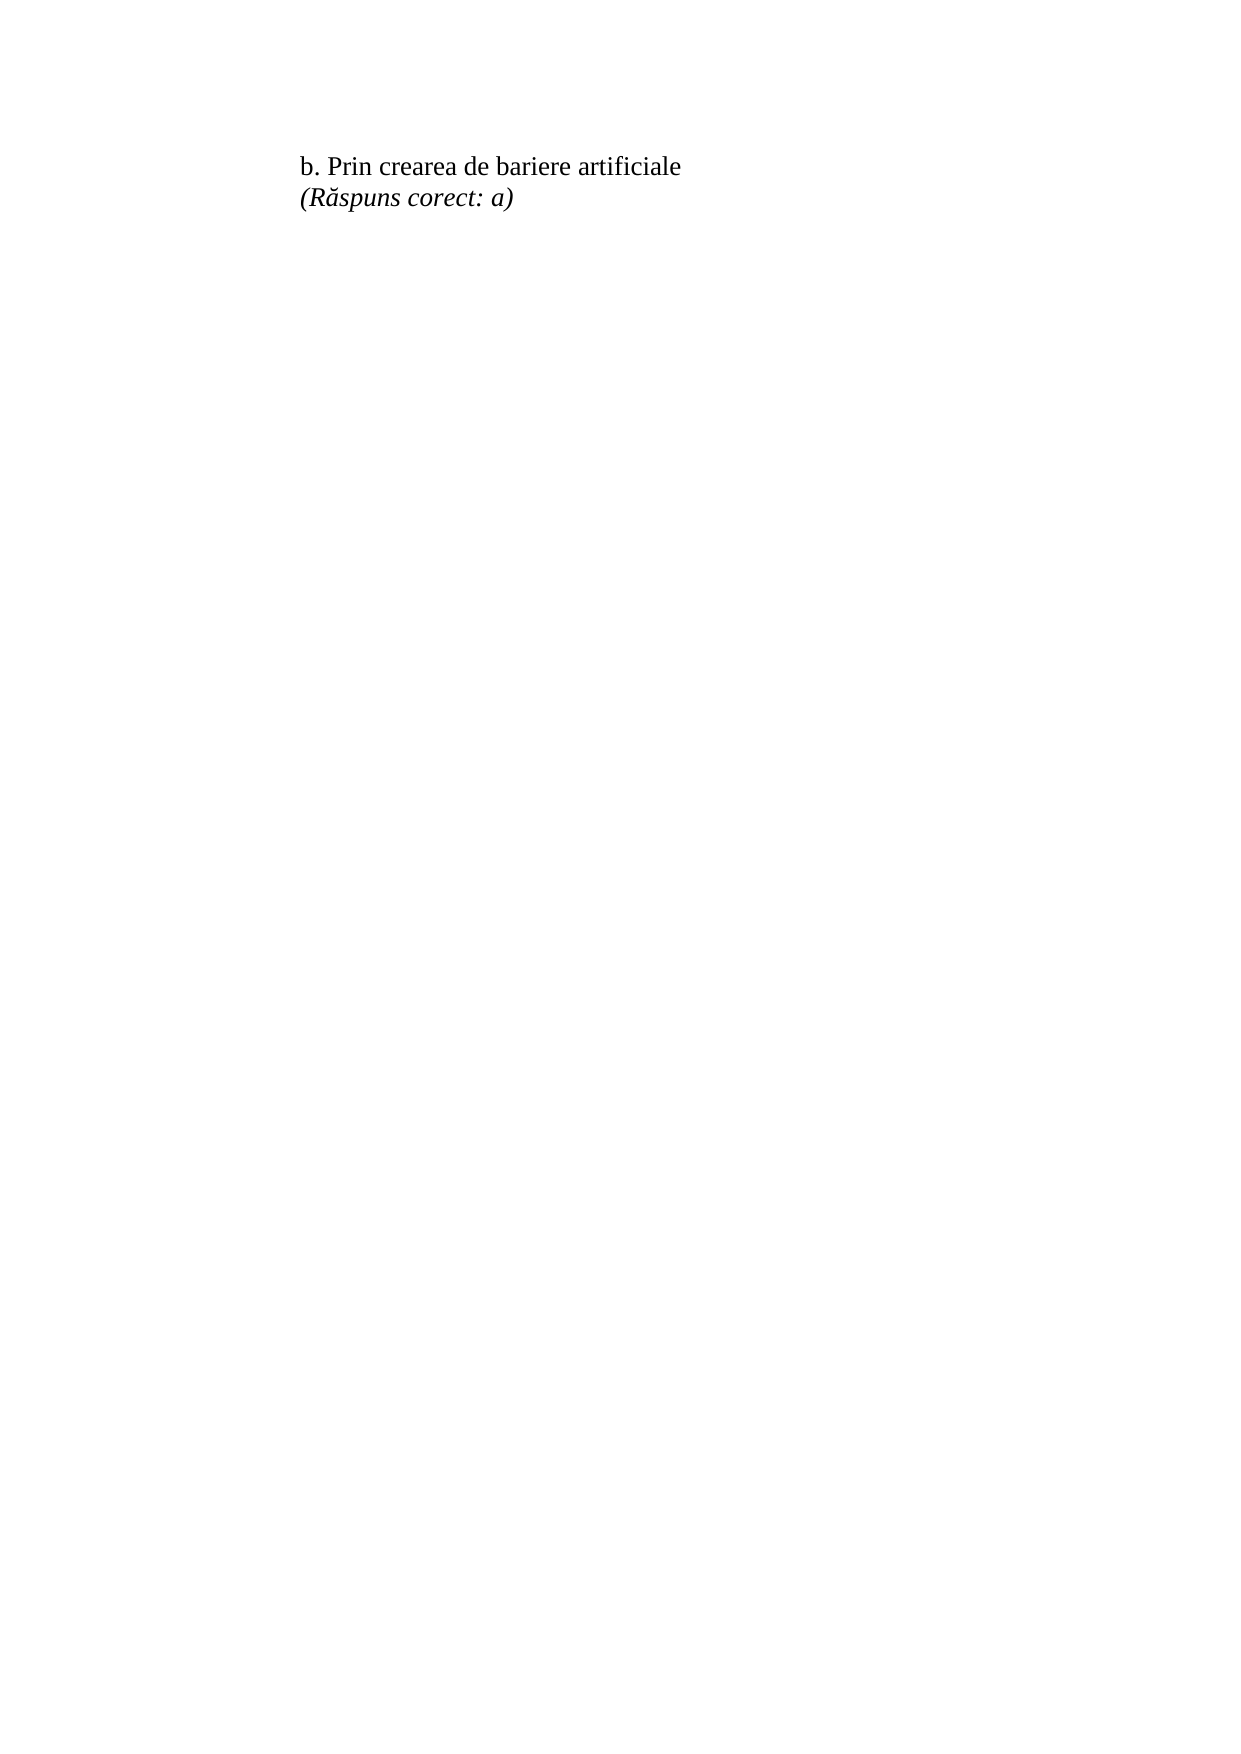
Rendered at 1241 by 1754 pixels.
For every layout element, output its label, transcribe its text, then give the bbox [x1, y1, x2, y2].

list Cum protejează ecosistemele sănătoase împotriva dezastrelor naturale? a. Prin absorbția impactului și stabilizarea mediului b. Prin crearea de bariere artificiale (Răspuns corect: a) [262, 150, 1090, 212]
